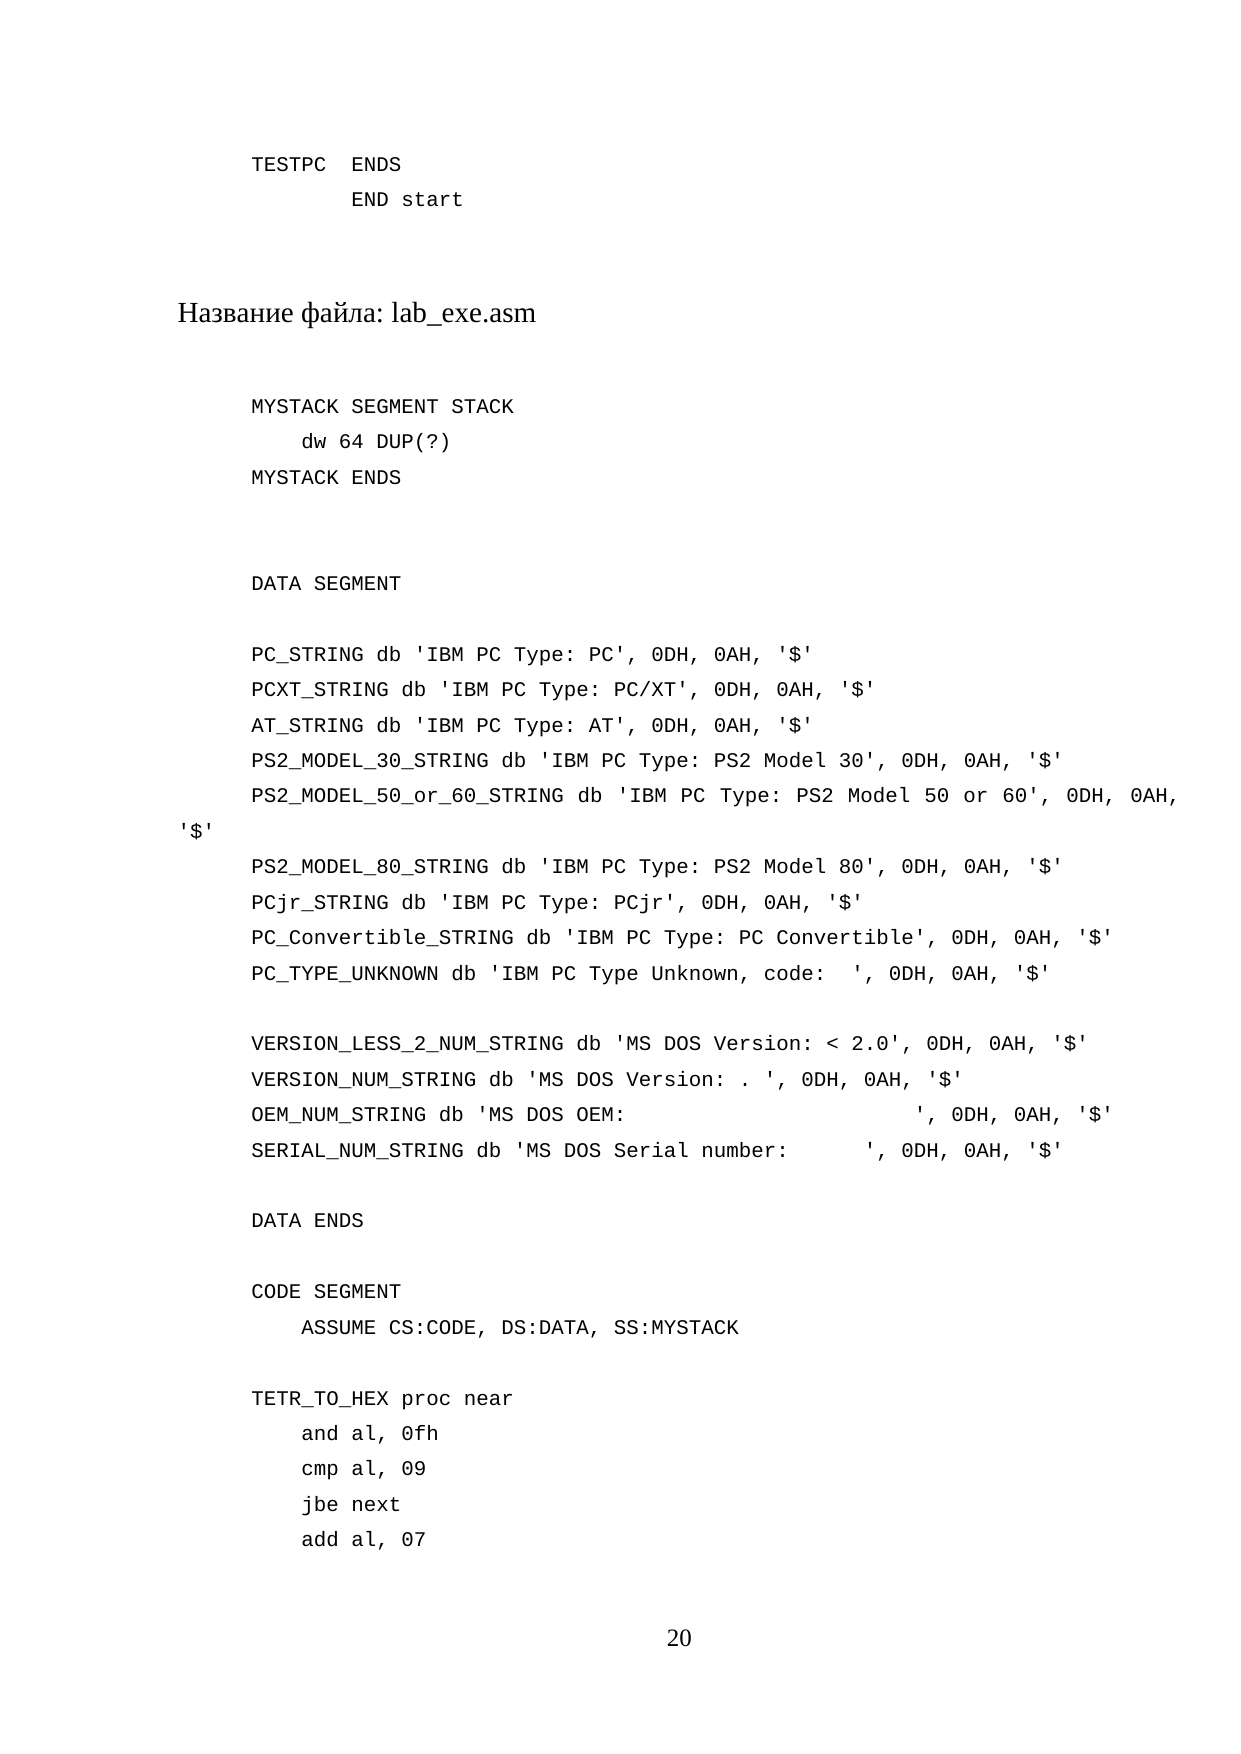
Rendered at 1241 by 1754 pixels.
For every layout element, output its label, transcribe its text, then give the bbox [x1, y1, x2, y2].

text MYSTACK SEGMENT STACK [177, 396, 1181, 419]
text ASSUME CS:CODE, DS:DATA, SS:MYSTACK [177, 1317, 1181, 1340]
text PS2_MODEL_50_or_60_STRING db 'IBM PC Type: PS2 Model 50 or 60', 0DH, 0AH, '$' [177, 785, 1181, 844]
text PS2_MODEL_30_STRING db 'IBM PC Type: PS2 Model 30', 0DH, 0AH, '$' [177, 750, 1181, 774]
text TESTPC ENDS [177, 153, 1181, 177]
text PCXT_STRING db 'IBM PC Type: PC/XT', 0DH, 0AH, '$' [177, 679, 1181, 703]
text add al, 07 [177, 1529, 1181, 1553]
text MYSTACK ENDS [177, 467, 1181, 490]
text PC_TYPE_UNKNOWN db 'IBM PC Type Unknown, code: ', 0DH, 0AH, '$' [177, 962, 1181, 986]
text VERSION_LESS_2_NUM_STRING db 'MS DOS Version: < 2.0', 0DH, 0AH, '$' [177, 1033, 1181, 1057]
text Название файла: lab_exe.asm [177, 295, 1181, 329]
text cmp al, 09 [177, 1458, 1181, 1482]
text dw 64 DUP(?) [177, 431, 1181, 455]
text OEM_NUM_STRING db 'MS DOS OEM: ', 0DH, 0AH, '$' [177, 1104, 1181, 1128]
text jbe next [177, 1494, 1181, 1517]
text VERSION_NUM_STRING db 'MS DOS Version: . ', 0DH, 0AH, '$' [177, 1069, 1181, 1092]
text TETR_TO_HEX proc near [177, 1387, 1181, 1411]
text AT_STRING db 'IBM PC Type: AT', 0DH, 0AH, '$' [177, 714, 1181, 738]
text PC_Convertible_STRING db 'IBM PC Type: PC Convertible', 0DH, 0AH, '$' [177, 927, 1181, 951]
text and al, 0fh [177, 1423, 1181, 1447]
text DATA ENDS [177, 1210, 1181, 1234]
text PS2_MODEL_80_STRING db 'IBM PC Type: PS2 Model 80', 0DH, 0AH, '$' [177, 856, 1181, 880]
text CODE SEGMENT [177, 1281, 1181, 1305]
text END start [177, 189, 1181, 213]
text PC_STRING db 'IBM PC Type: PC', 0DH, 0AH, '$' [177, 644, 1181, 667]
text PCjr_STRING db 'IBM PC Type: PCjr', 0DH, 0AH, '$' [177, 892, 1181, 915]
text SERIAL_NUM_STRING db 'MS DOS Serial number: ', 0DH, 0AH, '$' [177, 1139, 1181, 1163]
text DATA SEGMENT [177, 573, 1181, 597]
